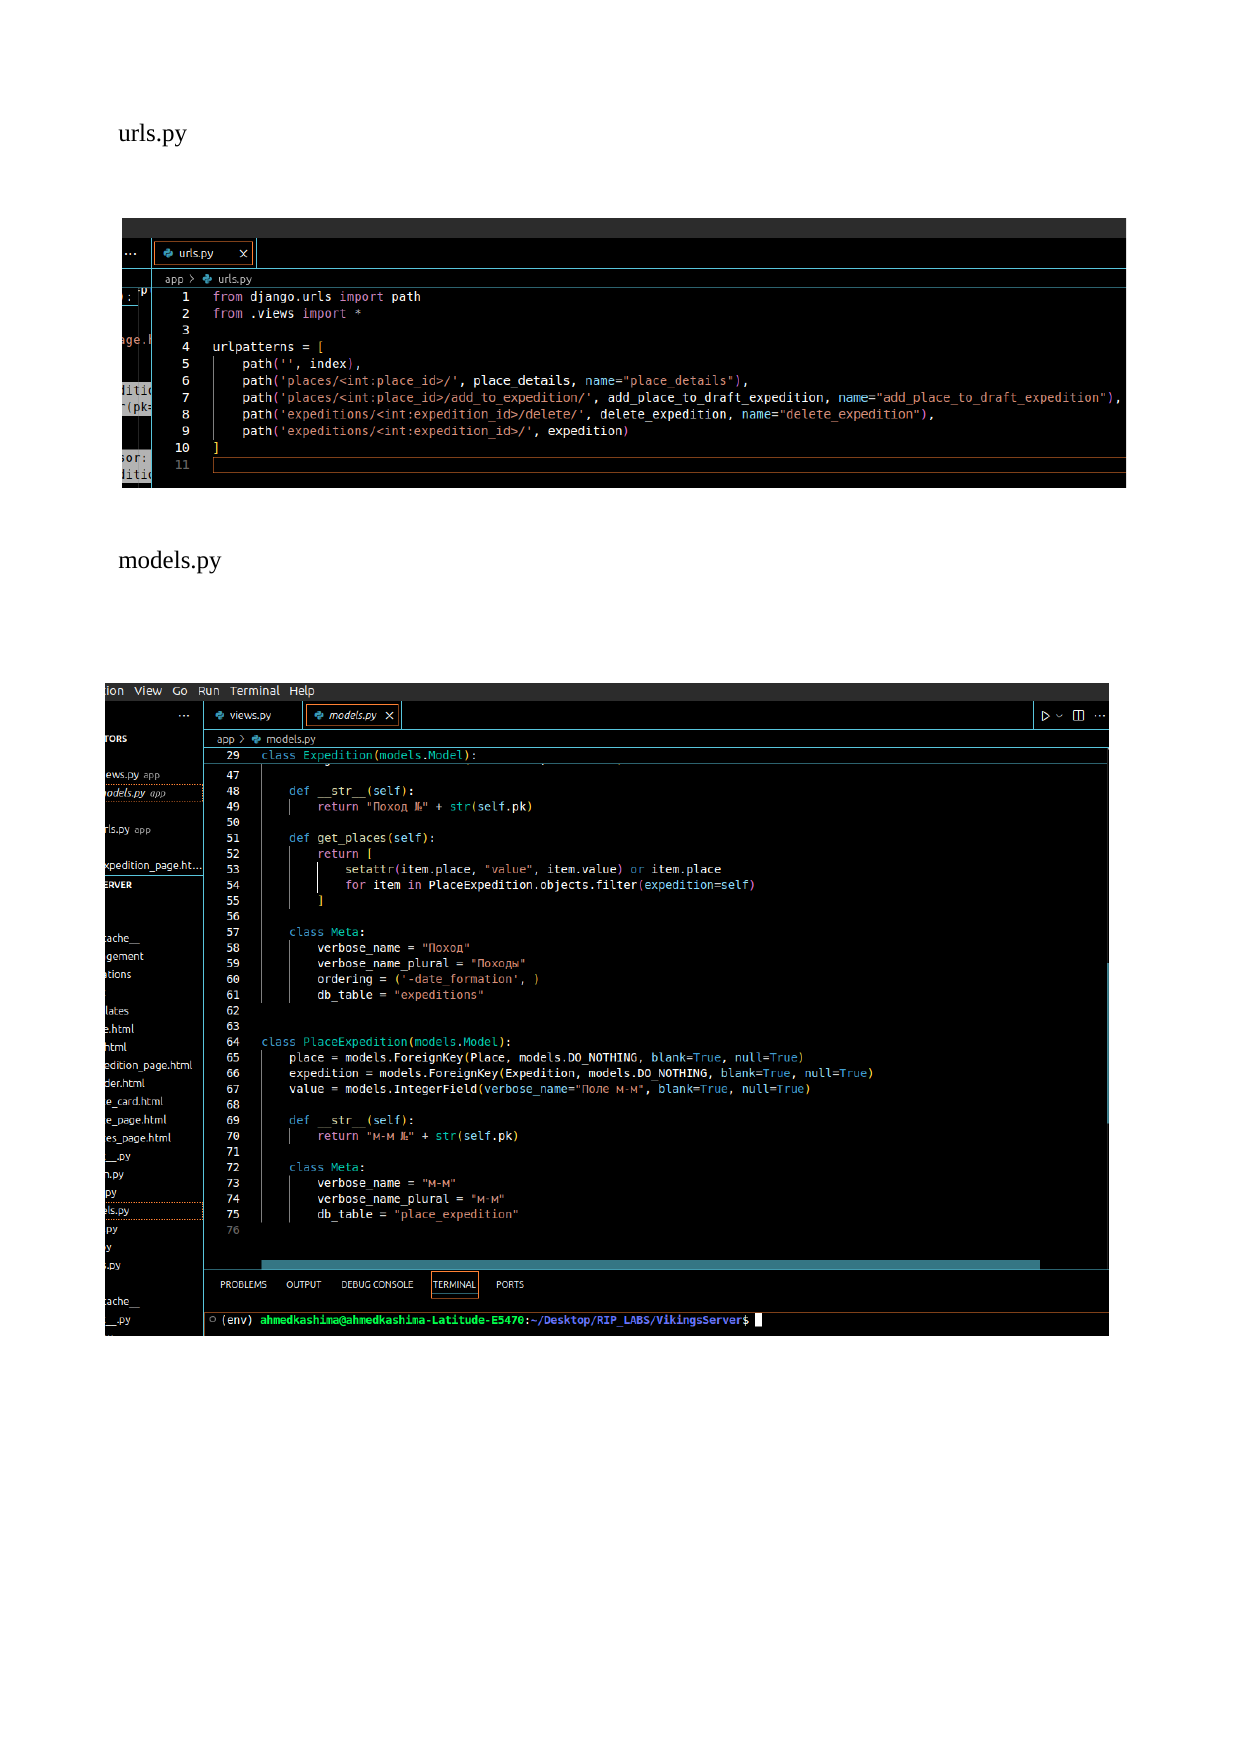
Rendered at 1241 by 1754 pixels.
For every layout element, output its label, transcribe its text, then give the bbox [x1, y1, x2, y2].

picture [122, 218, 1127, 488]
picture [105, 683, 1109, 1336]
text urls.py models.py [118, 118, 1122, 1566]
